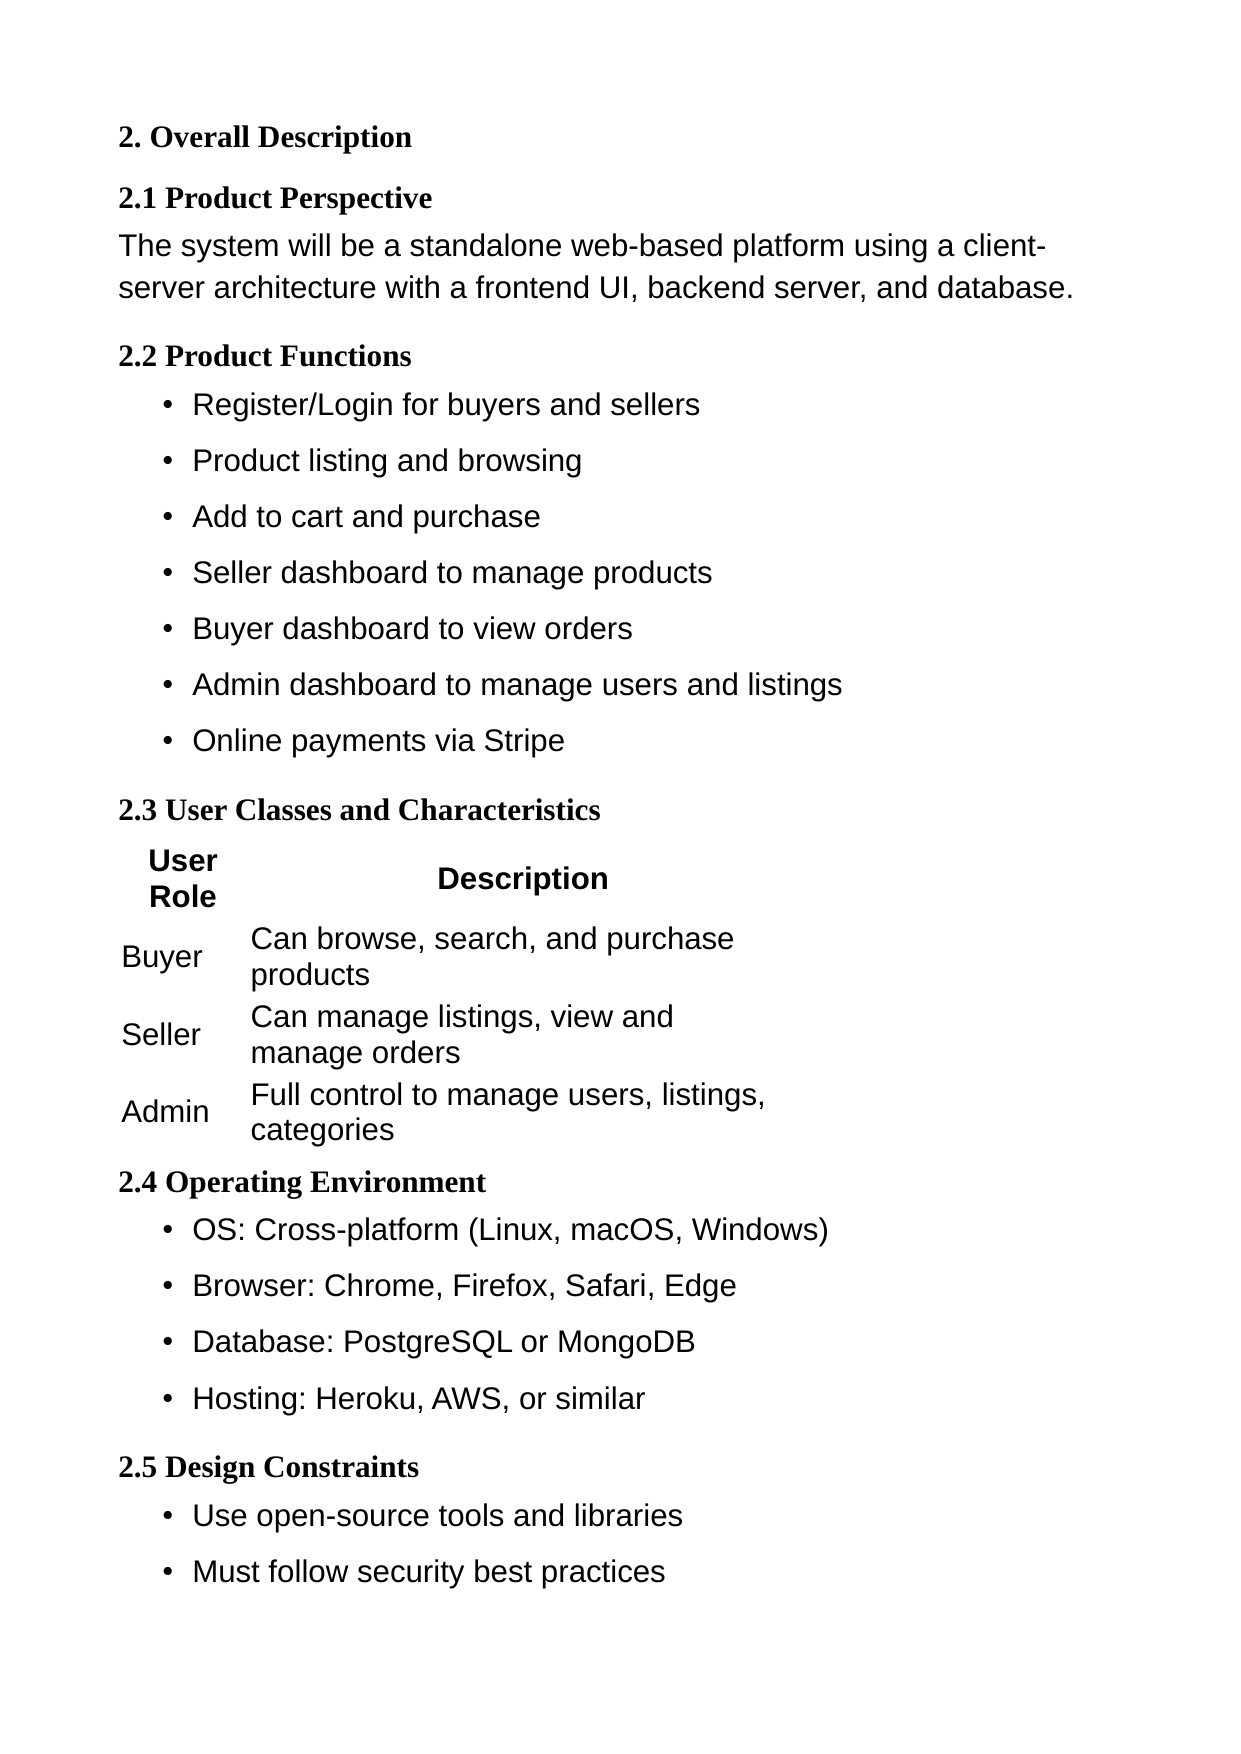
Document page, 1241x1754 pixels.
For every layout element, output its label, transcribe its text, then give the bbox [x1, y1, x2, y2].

list Buyer dashboard to view orders [162, 610, 1122, 646]
list Online payments via Stripe [162, 722, 1122, 758]
subtitle 2.1 Product Perspective [118, 179, 1122, 215]
table_header Description [248, 840, 798, 917]
list Product listing and browsing [162, 442, 1122, 478]
subtitle 2.4 Operating Environment [118, 1163, 1122, 1199]
table_cell Full control to manage users, listings, categories [248, 1073, 798, 1150]
table_cell Can browse, search, and purchase products [248, 917, 798, 995]
list Browser: Chrome, Firefox, Safari, Edge [162, 1267, 1122, 1303]
table_header User Role [118, 840, 247, 917]
list Add to cart and purchase [162, 498, 1122, 534]
list Register/Login for buyers and sellers [162, 386, 1122, 422]
table_cell Admin [118, 1073, 247, 1150]
list Seller dashboard to manage products [162, 554, 1122, 590]
list OS: Cross-platform (Linux, macOS, Windows) [162, 1211, 1122, 1247]
subtitle 2. Overall Description [118, 118, 1122, 154]
table_cell Buyer [118, 917, 247, 995]
subtitle 2.2 Product Functions [118, 337, 1122, 373]
table_cell Can manage listings, view and manage orders [248, 995, 798, 1073]
text The system will be a standalone web-based platform using a client-server architecture with a frontend UI, backend server, and database. [118, 227, 1122, 305]
subtitle 2.5 Design Constraints [118, 1448, 1122, 1484]
list Use open-source tools and libraries [162, 1497, 1122, 1533]
list Admin dashboard to manage users and listings [162, 666, 1122, 702]
list Hosting: Heroku, AWS, or similar [162, 1380, 1122, 1416]
list Database: PostgreSQL or MongoDB [162, 1323, 1122, 1360]
table_cell Seller [118, 995, 247, 1073]
subtitle 2.3 User Classes and Characteristics [118, 791, 1122, 827]
list Must follow security best practices [162, 1553, 1122, 1589]
